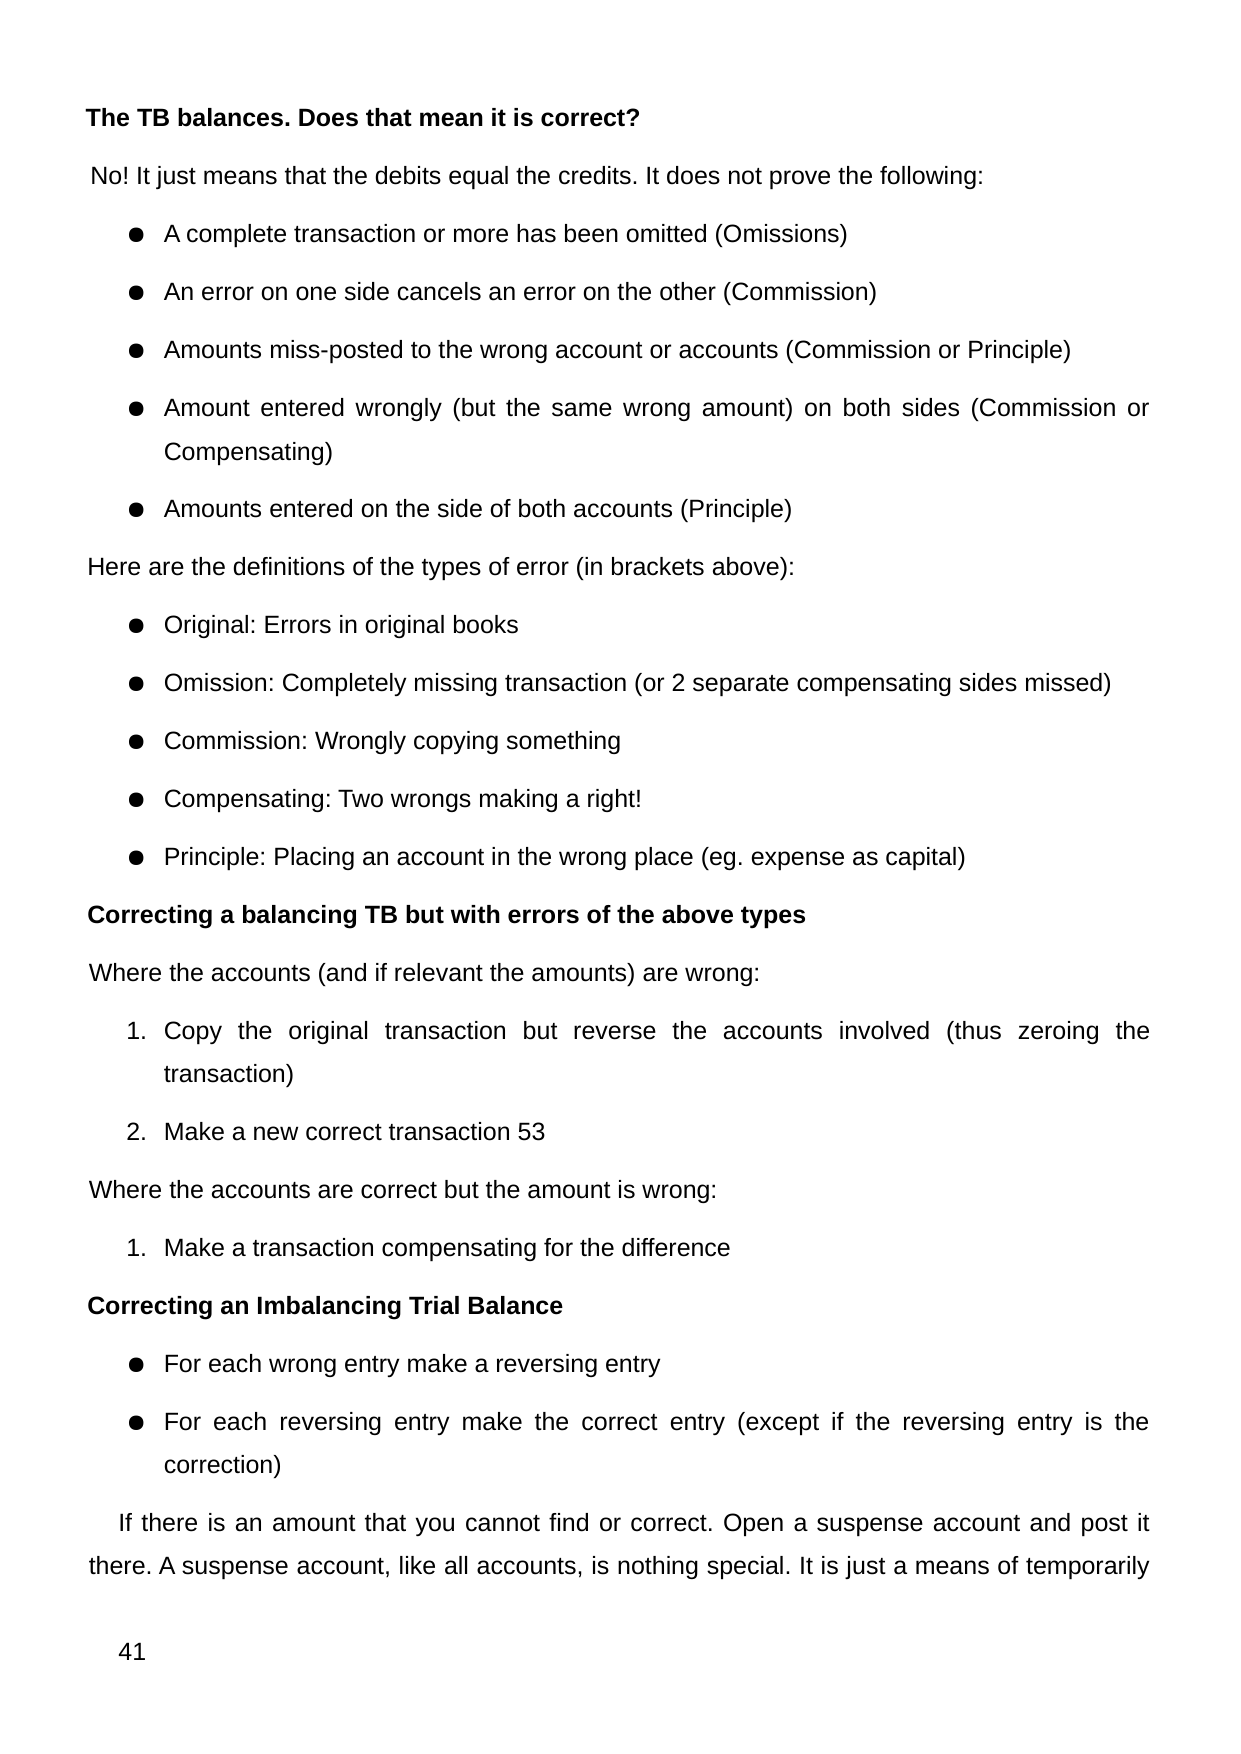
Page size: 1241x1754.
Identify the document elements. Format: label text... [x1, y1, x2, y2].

list Copy the original transaction but reverse the accounts involved (thus zeroing the transaction) [126, 1016, 1152, 1088]
list For each reversing entry make the correct entry (except if the reversing entry is the correction) [126, 1407, 1152, 1479]
list A complete transaction or more has been omitted (Omissions) [126, 219, 1152, 248]
text Here are the definitions of the types of error (in brackets above): [87, 552, 1152, 581]
list Amounts entered on the side of both accounts (Principle) [126, 494, 1152, 523]
text Where the accounts (and if relevant the amounts) are wrong: [88, 958, 1152, 987]
list Amount entered wrongly (but the same wrong amount) on both sides (Commission or Compensating) [126, 393, 1152, 465]
list For each wrong entry make a reversing entry [126, 1349, 1152, 1378]
text Correcting an Imbalancing Trial Balance [87, 1291, 1152, 1320]
list An error on one side cancels an error on the other (Commission) [126, 277, 1152, 306]
text If there is an amount that you cannot find or correct. Open a suspense account and post it there. A suspense account, like all accounts, is nothing special. It is just a means of temporarily [88, 1508, 1152, 1580]
text The TB balances. Does that mean it is correct? [85, 103, 1152, 132]
list Omission: Completely missing transaction (or 2 separate compensating sides missed) [126, 668, 1152, 697]
text Where the accounts are correct but the amount is wrong: [88, 1175, 1152, 1204]
text Correcting a balancing TB but with errors of the above types [87, 900, 1152, 929]
list Compensating: Two wrongs making a right! [126, 784, 1152, 813]
list Commission: Wrongly copying something [126, 726, 1152, 755]
list Amounts miss-posted to the wrong account or accounts (Commission or Principle) [126, 335, 1152, 364]
list Original: Errors in original books [126, 610, 1152, 639]
list Make a transaction compensating for the difference [126, 1233, 1152, 1262]
list Make a new correct transaction 53 [126, 1117, 1152, 1146]
list Principle: Placing an account in the wrong place (eg. expense as capital) [126, 842, 1152, 871]
text No! It just means that the debits equal the credits. It does not prove the following: [88, 161, 1152, 190]
